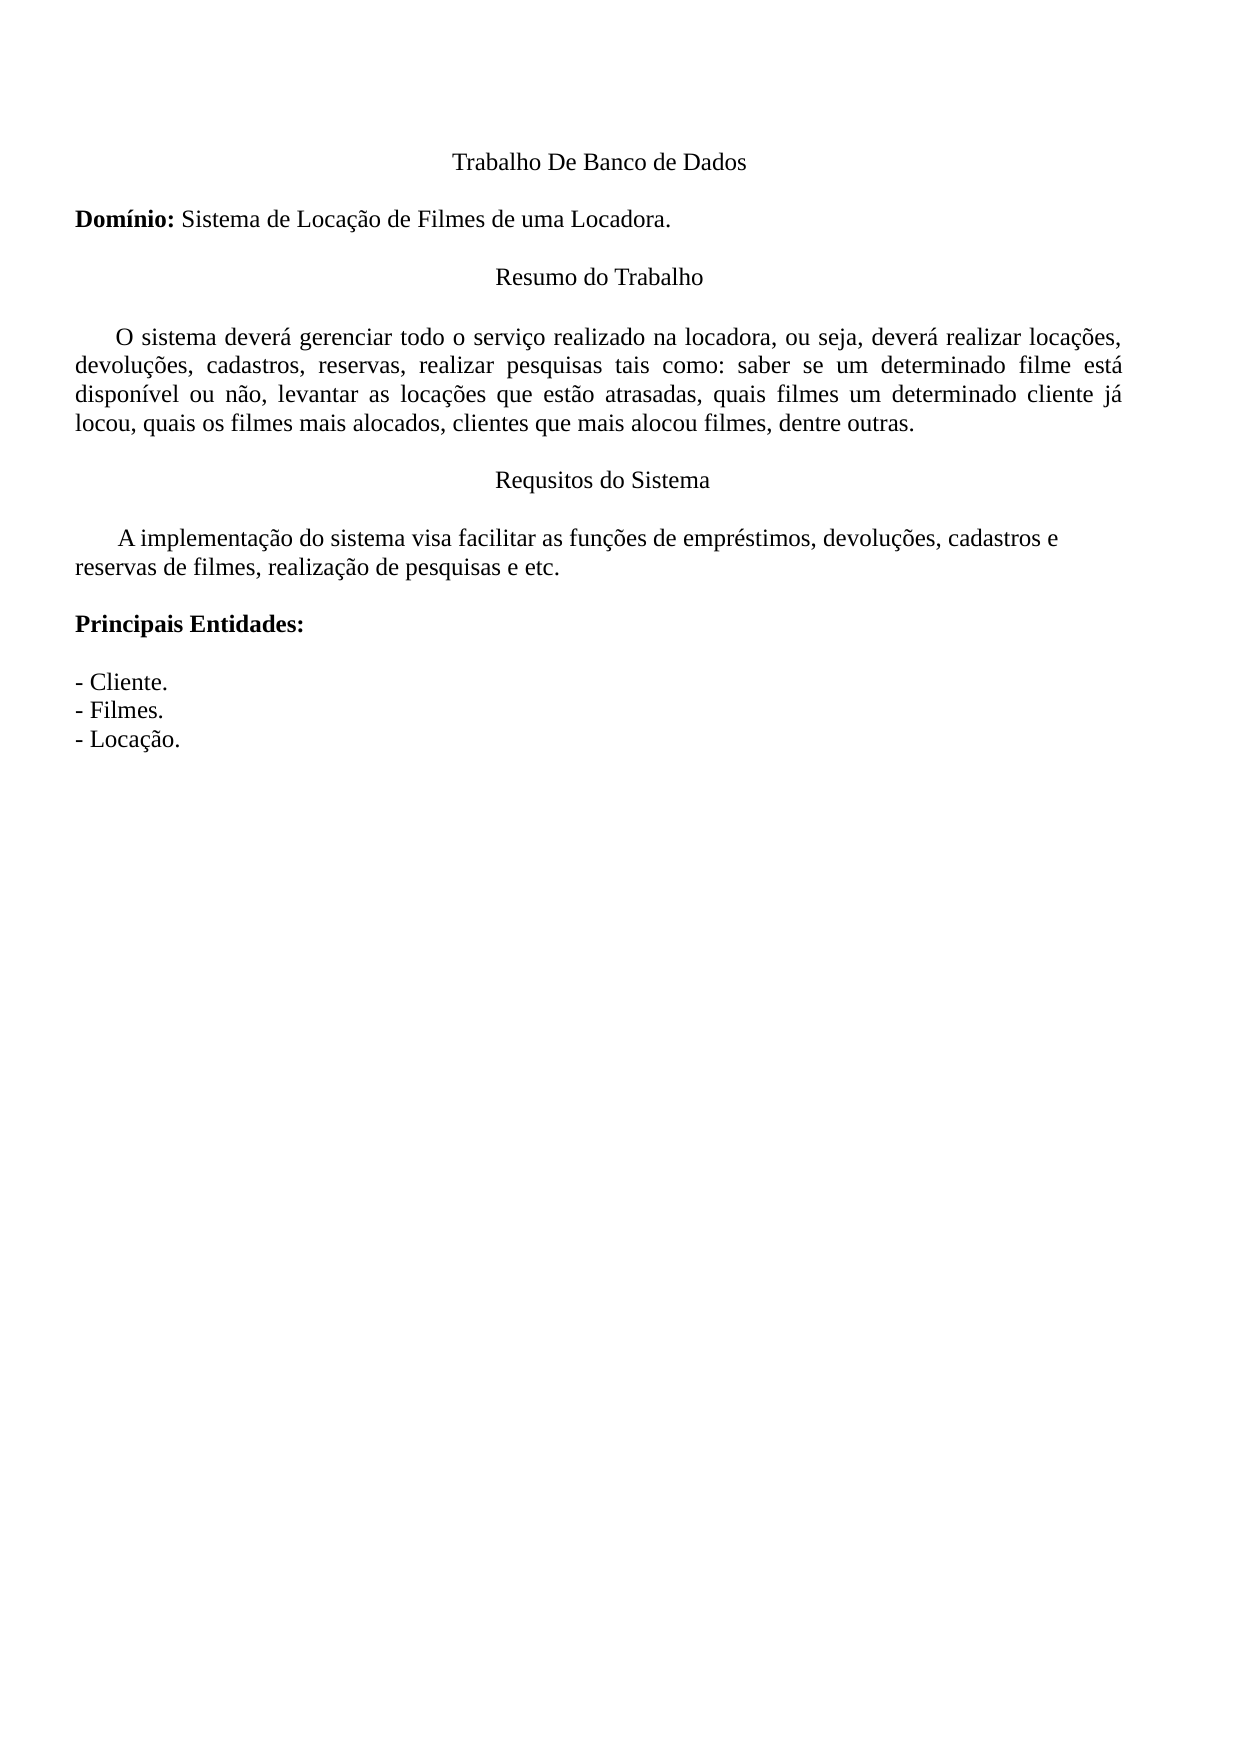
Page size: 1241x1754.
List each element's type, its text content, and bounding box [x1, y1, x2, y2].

text Requsitos do Sistema [75, 466, 1123, 494]
text Domínio: Sistema de Locação de Filmes de uma Locadora. [75, 204, 1123, 233]
text A implementação do sistema visa facilitar as funções de empréstimos, devoluções, cadastros e reservas de filmes, realização de pesquisas e etc. [75, 523, 1123, 581]
text Resumo do Trabalho [75, 262, 1123, 291]
text Principais Entidades: [75, 609, 1123, 638]
text Trabalho De Banco de Dados [75, 147, 1123, 176]
text - Cliente. [75, 667, 1123, 696]
text O sistema deverá gerenciar todo o serviço realizado na locadora, ou seja, deverá realizar locações, devoluções, cadastros, reservas, realizar pesquisas tais como: saber se um determinado filme está disponível ou não, levantar as locações que estão atrasadas, quais filmes um determinado cliente já locou, quais os filmes mais alocados, clientes que mais alocou filmes, dentre outras. [75, 322, 1123, 437]
text - Filmes. [75, 696, 1123, 724]
text - Locação. [75, 724, 1123, 753]
